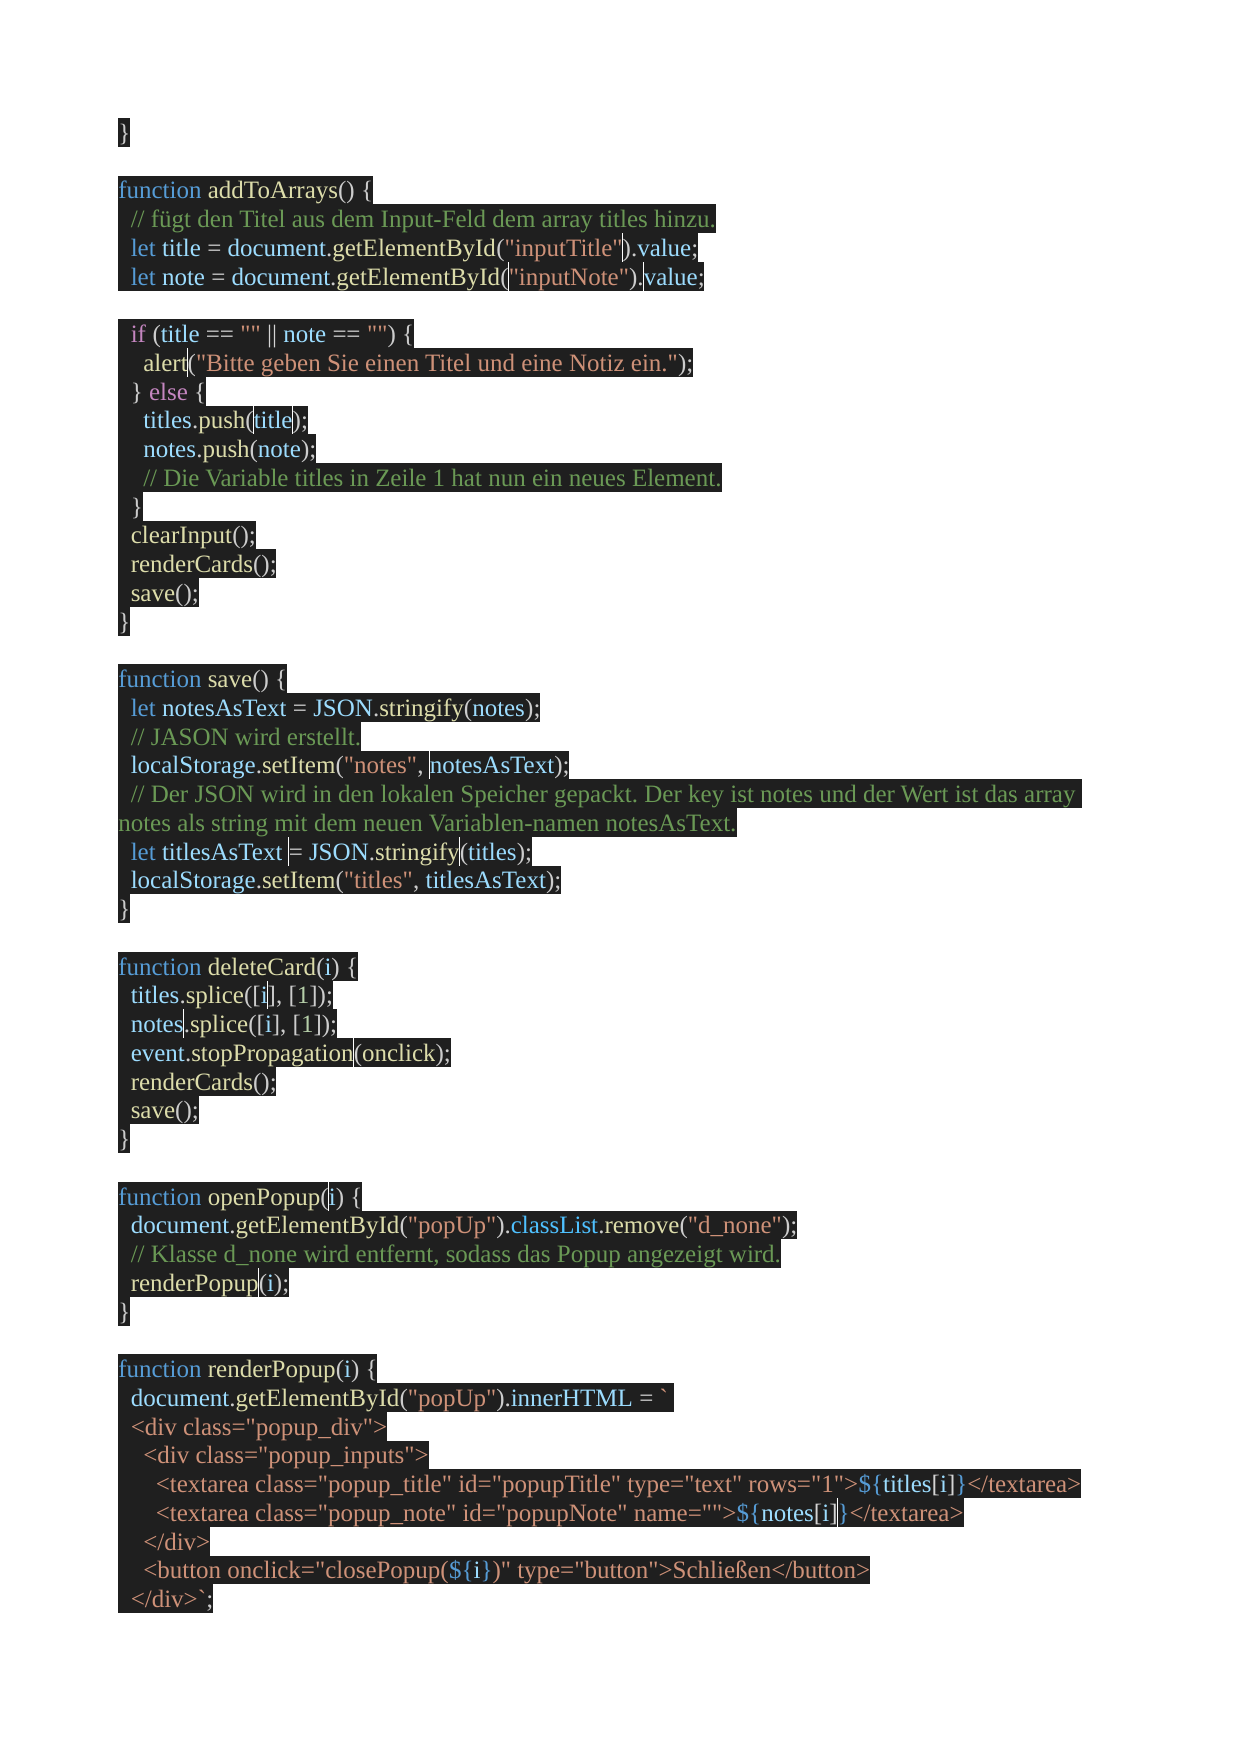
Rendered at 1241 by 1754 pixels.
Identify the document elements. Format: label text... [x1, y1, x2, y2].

text <textarea class="popup_note" id="popupNote" name="">${notes[i]}</textarea> [118, 1498, 1122, 1527]
text save(); [118, 1096, 1122, 1124]
text renderPopup(i); [118, 1268, 1122, 1297]
text function deleteCard(i) { [118, 952, 1122, 981]
text } [118, 492, 1122, 521]
text clearInput(); [118, 521, 1122, 549]
text titles.splice([i], [1]); [118, 981, 1122, 1009]
text <textarea class="popup_title" id="popupTitle" type="text" rows="1">${titles[i]}</textarea> [118, 1469, 1122, 1498]
text } else { [118, 377, 1122, 406]
text let notesAsText = JSON.stringify(notes); [118, 693, 1122, 722]
text let titlesAsText = JSON.stringify(titles); [118, 837, 1122, 866]
text // fügt den Titel aus dem Input-Feld dem array titles hinzu. [118, 204, 1122, 233]
text if (title == "" || note == "") { [118, 319, 1122, 348]
text // Klasse d_none wird entfernt, sodass das Popup angezeigt wird. [118, 1239, 1122, 1268]
text } [118, 118, 1122, 147]
text <div class="popup_div"> [118, 1412, 1122, 1441]
text document.getElementById("popUp").classList.remove("d_none"); [118, 1211, 1122, 1239]
text function openPopup(i) { [118, 1182, 1122, 1211]
text titles.push(title); [118, 406, 1122, 434]
text function addToArrays() { [118, 176, 1122, 204]
text save(); [118, 578, 1122, 607]
text localStorage.setItem("notes", notesAsText); [118, 751, 1122, 779]
text <button onclick="closePopup(${i})" type="button">Schließen</button> [118, 1556, 1122, 1584]
text <div class="popup_inputs"> [118, 1441, 1122, 1469]
text let title = document.getElementById("inputTitle").value; [118, 233, 1122, 262]
text let note = document.getElementById("inputNote").value; [118, 262, 1122, 291]
text function renderPopup(i) { [118, 1354, 1122, 1383]
text notes.splice([i], [1]); [118, 1009, 1122, 1038]
text renderCards(); [118, 549, 1122, 578]
text } [118, 607, 1122, 636]
text document.getElementById("popUp").innerHTML = ` [118, 1383, 1122, 1412]
text // Der JSON wird in den lokalen Speicher gepackt. Der key ist notes und der Wert ist das array notes als string mit dem neuen Variablen-namen notesAsText. [118, 779, 1122, 837]
text // JASON wird erstellt. [118, 722, 1122, 751]
text </div> [118, 1527, 1122, 1556]
text } [118, 1124, 1122, 1153]
text // Die Variable titles in Zeile 1 hat nun ein neues Element. [118, 463, 1122, 492]
text event.stopPropagation(onclick); [118, 1038, 1122, 1067]
text localStorage.setItem("titles", titlesAsText); [118, 866, 1122, 894]
text function save() { [118, 664, 1122, 693]
text renderCards(); [118, 1067, 1122, 1096]
text alert("Bitte geben Sie einen Titel und eine Notiz ein."); [118, 348, 1122, 377]
text notes.push(note); [118, 434, 1122, 463]
text } [118, 894, 1122, 923]
text </div>`; [118, 1584, 1122, 1613]
text } [118, 1297, 1122, 1326]
